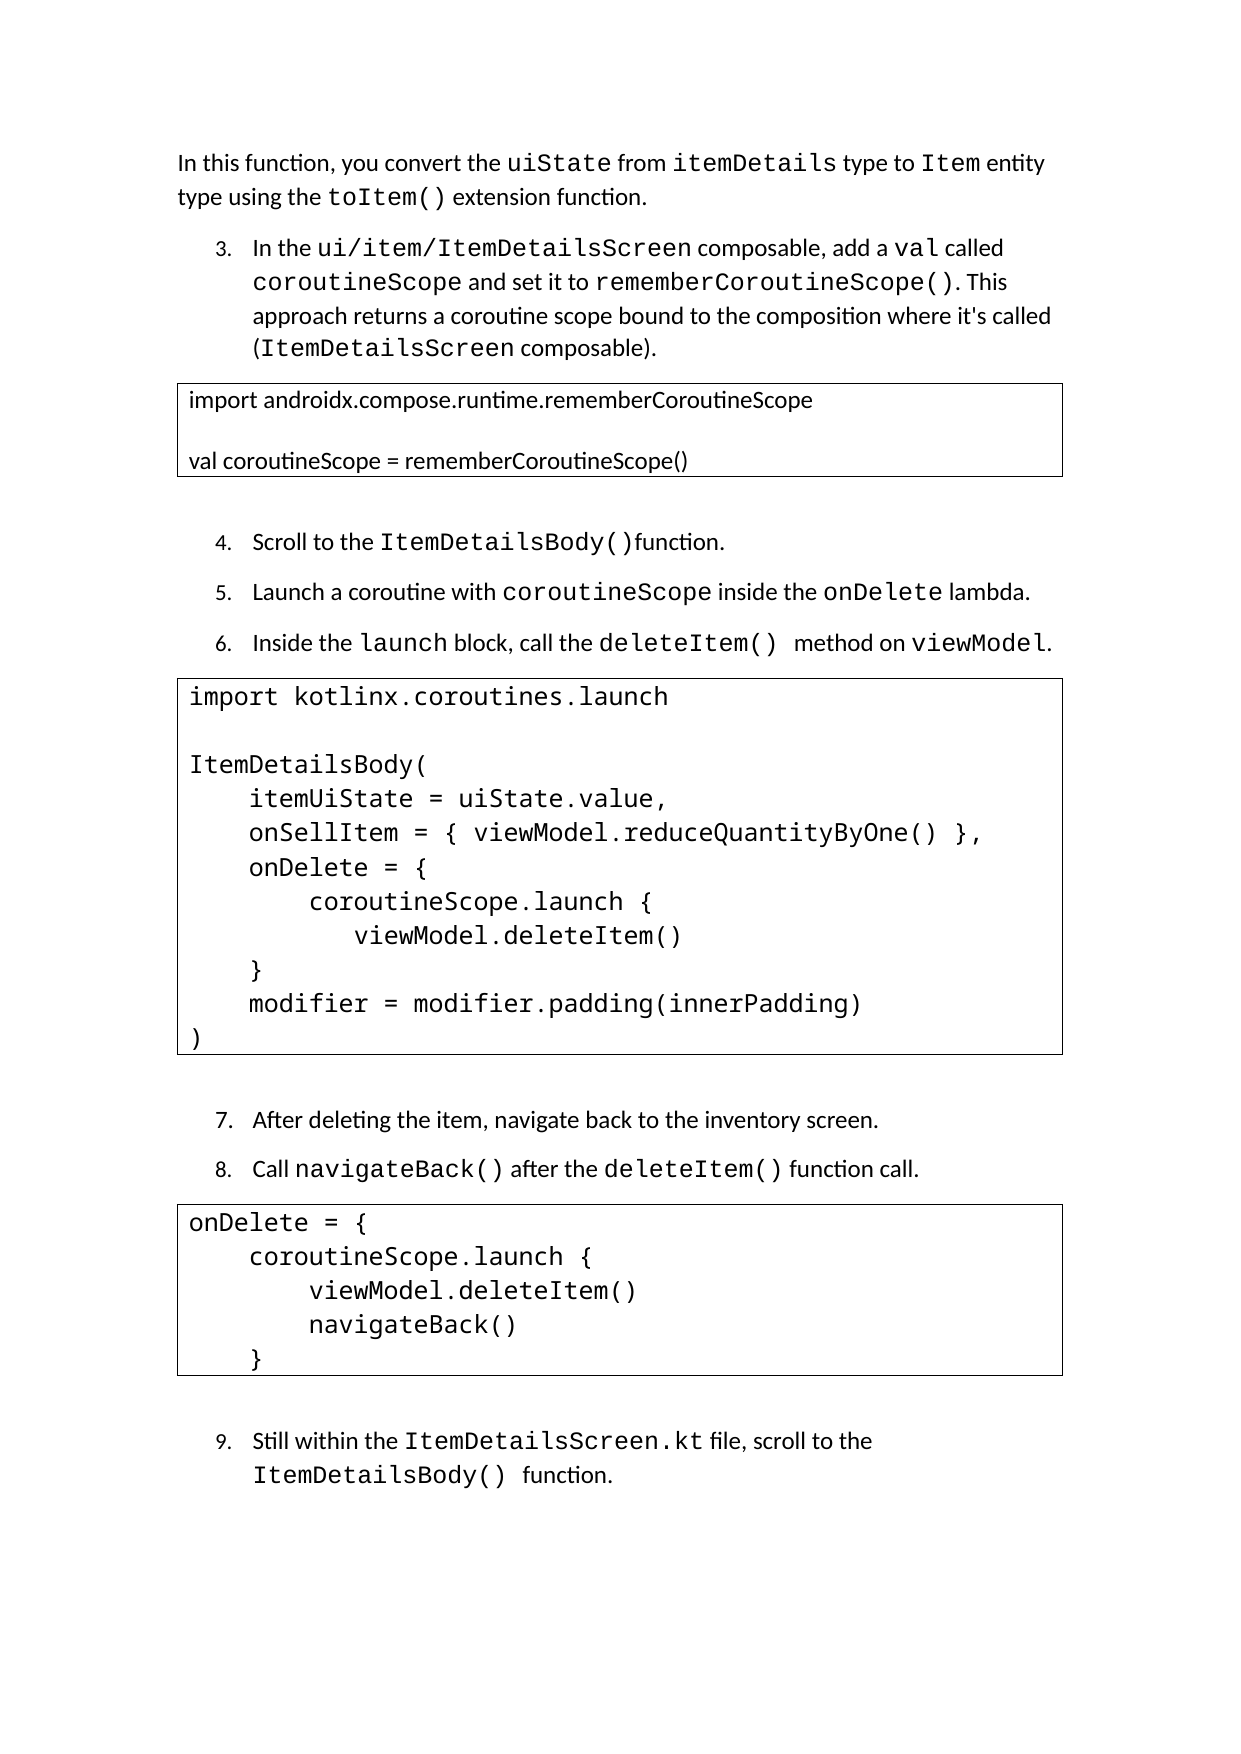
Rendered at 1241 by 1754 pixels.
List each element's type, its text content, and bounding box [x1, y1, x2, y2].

list After deleting the item, navigate back to the inventory screen. [215, 1104, 1063, 1134]
text In this function, you convert the uiState from itemDetails type to Item entity type using the toItem() extension function. [177, 148, 1063, 213]
table_header import androidx.compose.runtime.rememberCoroutineScope val coroutineScope = rememberCoroutineScope() [178, 384, 1062, 476]
list Call navigateBack() after the deleteItem() function call. [215, 1153, 1063, 1185]
table_header onDelete = { coroutineScope.launch { viewModel.deleteItem() navigateBack() } [178, 1205, 1062, 1375]
list Inside the launch block, call the deleteItem() method on viewModel. [215, 627, 1063, 659]
list Still within the ItemDetailsScreen.kt file, scroll to the ItemDetailsBody() function. [215, 1425, 1063, 1491]
list Scroll to the ItemDetailsBody()function. [215, 526, 1063, 558]
table_header import kotlinx.coroutines.launch ItemDetailsBody( itemUiState = uiState.value, onSellItem = { viewModel.reduceQuantityByOne() }, onDelete = { coroutineScope.launch { viewModel.deleteItem() } modifier = modifier.padding(innerPadding) ) [178, 679, 1062, 1053]
list In the ui/item/ItemDetailsScreen composable, add a val called coroutineScope and set it to rememberCoroutineScope(). This approach returns a coroutine scope bound to the composition where it's called (ItemDetailsScreen composable). [215, 232, 1063, 364]
list Launch a coroutine with coroutineScope inside the onDelete lambda. [215, 577, 1063, 608]
